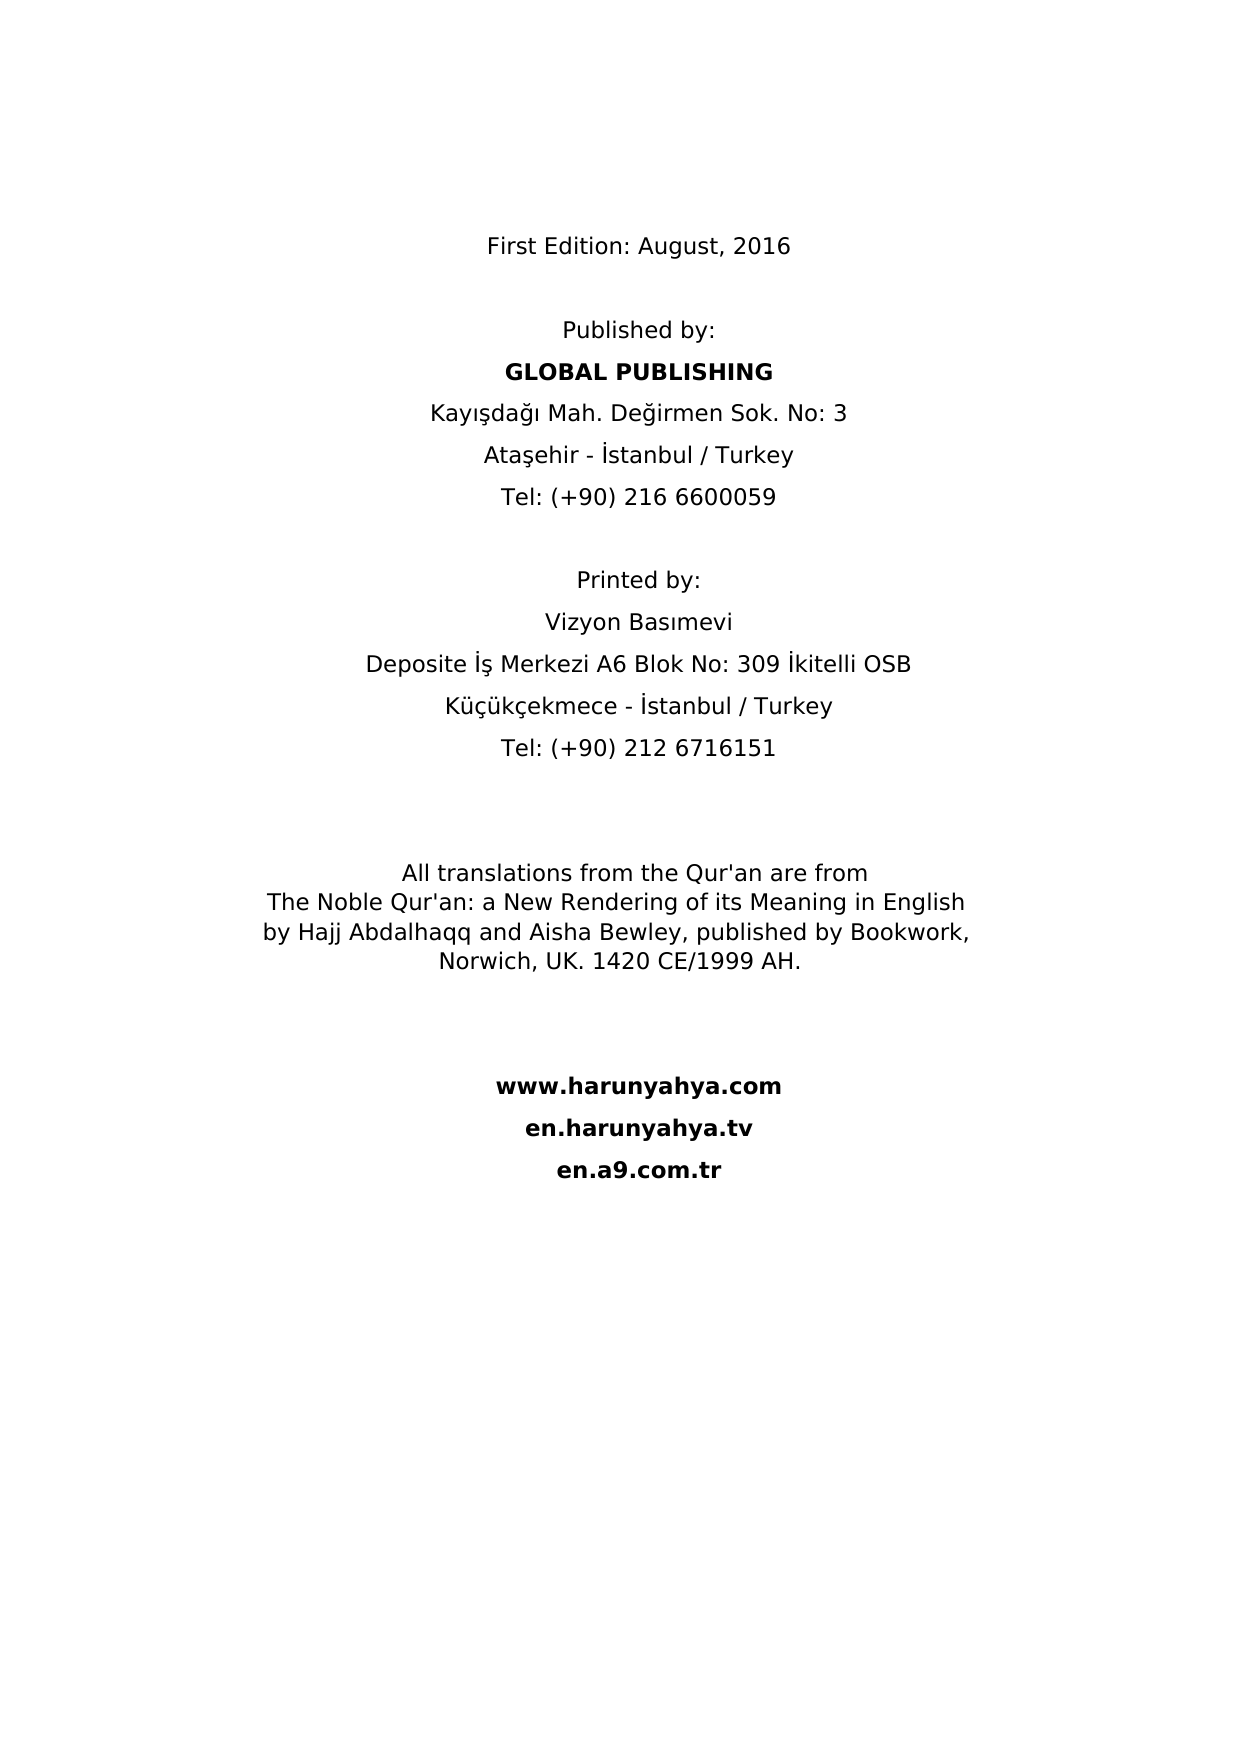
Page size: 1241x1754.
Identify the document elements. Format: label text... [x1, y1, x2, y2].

text Ataşehir - İstanbul / Turkey [150, 442, 1090, 469]
text en.harunyahya.tv [150, 1115, 1090, 1142]
text Published by: [150, 317, 1090, 344]
text All translations from the Qur'an are from The Noble Qur'an: a New Rendering of its Meaning in English by Hajj Abdalhaqq and Aisha Bewley, published by Bookwork, Norwich, UK. 1420 CE/1999 AH. [150, 860, 1090, 974]
text Deposite İş Merkezi A6 Blok No: 309 İkitelli OSB [150, 651, 1090, 678]
text Printed by: [150, 568, 1090, 594]
text Kayışdağı Mah. Değirmen Sok. No: 3 [150, 401, 1090, 427]
text First Edition: August, 2016 [150, 233, 1090, 260]
text Tel: (+90) 216 6600059 [150, 484, 1090, 511]
text Vizyon Basımevi [150, 609, 1090, 636]
text Küçükçekmece - İstanbul / Turkey [150, 693, 1090, 720]
text www.harunyahya.com [150, 1073, 1090, 1100]
text GLOBAL PUBLISHING [150, 359, 1090, 386]
text Tel: (+90) 212 6716151 [150, 735, 1090, 761]
text en.a9.com.tr [150, 1157, 1090, 1183]
